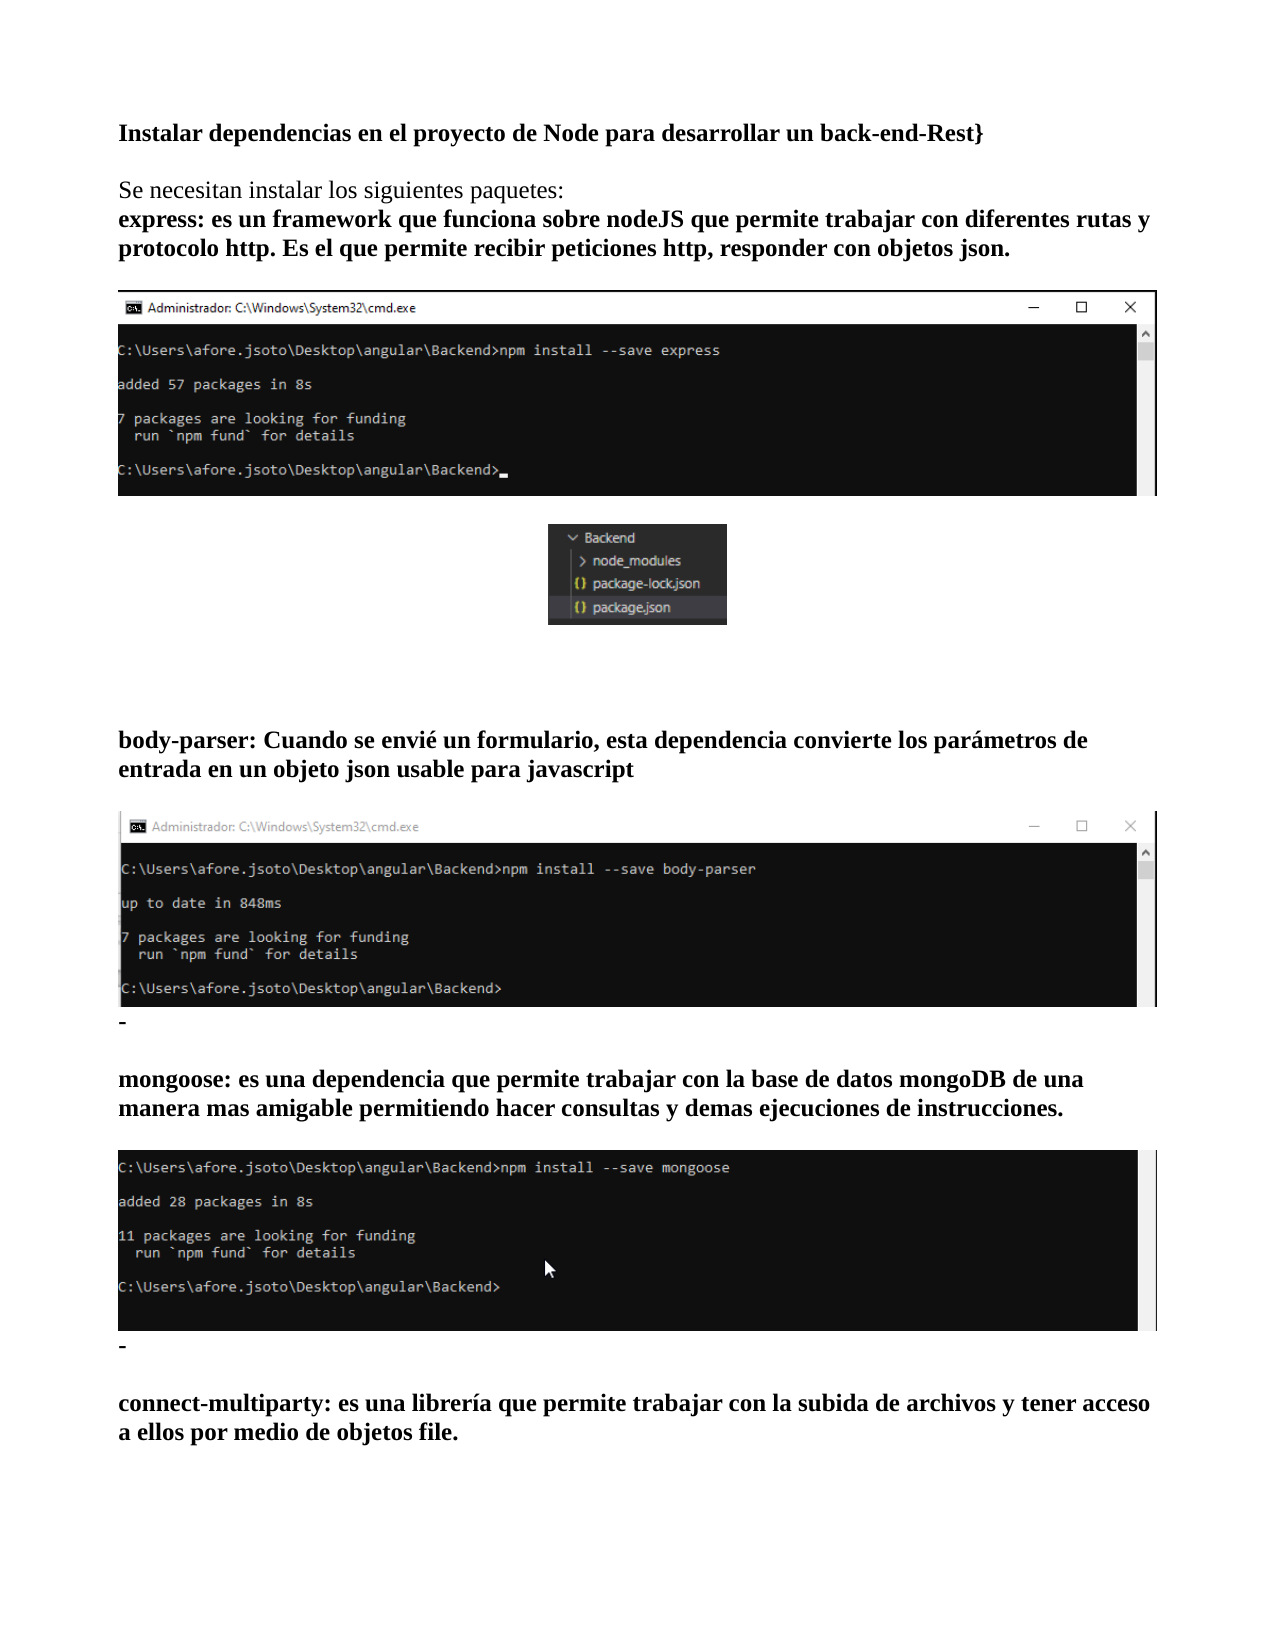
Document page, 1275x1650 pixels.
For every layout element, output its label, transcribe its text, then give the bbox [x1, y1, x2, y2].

picture [118, 1150, 1157, 1331]
picture [118, 811, 1157, 1007]
text Instalar dependencias en el proyecto de Node para desarrollar un back-end-Rest} [118, 118, 1157, 147]
text - [118, 1331, 1157, 1359]
text Se necesitan instalar los siguientes paquetes: [118, 176, 1157, 204]
text - [118, 1007, 1157, 1035]
text connect-multiparty: es una librería que permite trabajar con la subida de archivos y tener acceso a ellos por medio de objetos file. [118, 1388, 1157, 1446]
text body-parser: Cuando se envié un formulario, esta dependencia convierte los parámetros de entrada en un objeto json usable para javascript [118, 726, 1157, 783]
text mongoose: es una dependencia que permite trabajar con la base de datos mongoDB de una manera mas amigable permitiendo hacer consultas y demas ejecuciones de instrucciones. [118, 1064, 1157, 1121]
picture [118, 290, 1157, 496]
picture [548, 524, 727, 625]
text express: es un framework que funciona sobre nodeJS que permite trabajar con diferentes rutas y protocolo http. Es el que permite recibir peticiones http, responder con objetos json. [118, 204, 1157, 262]
